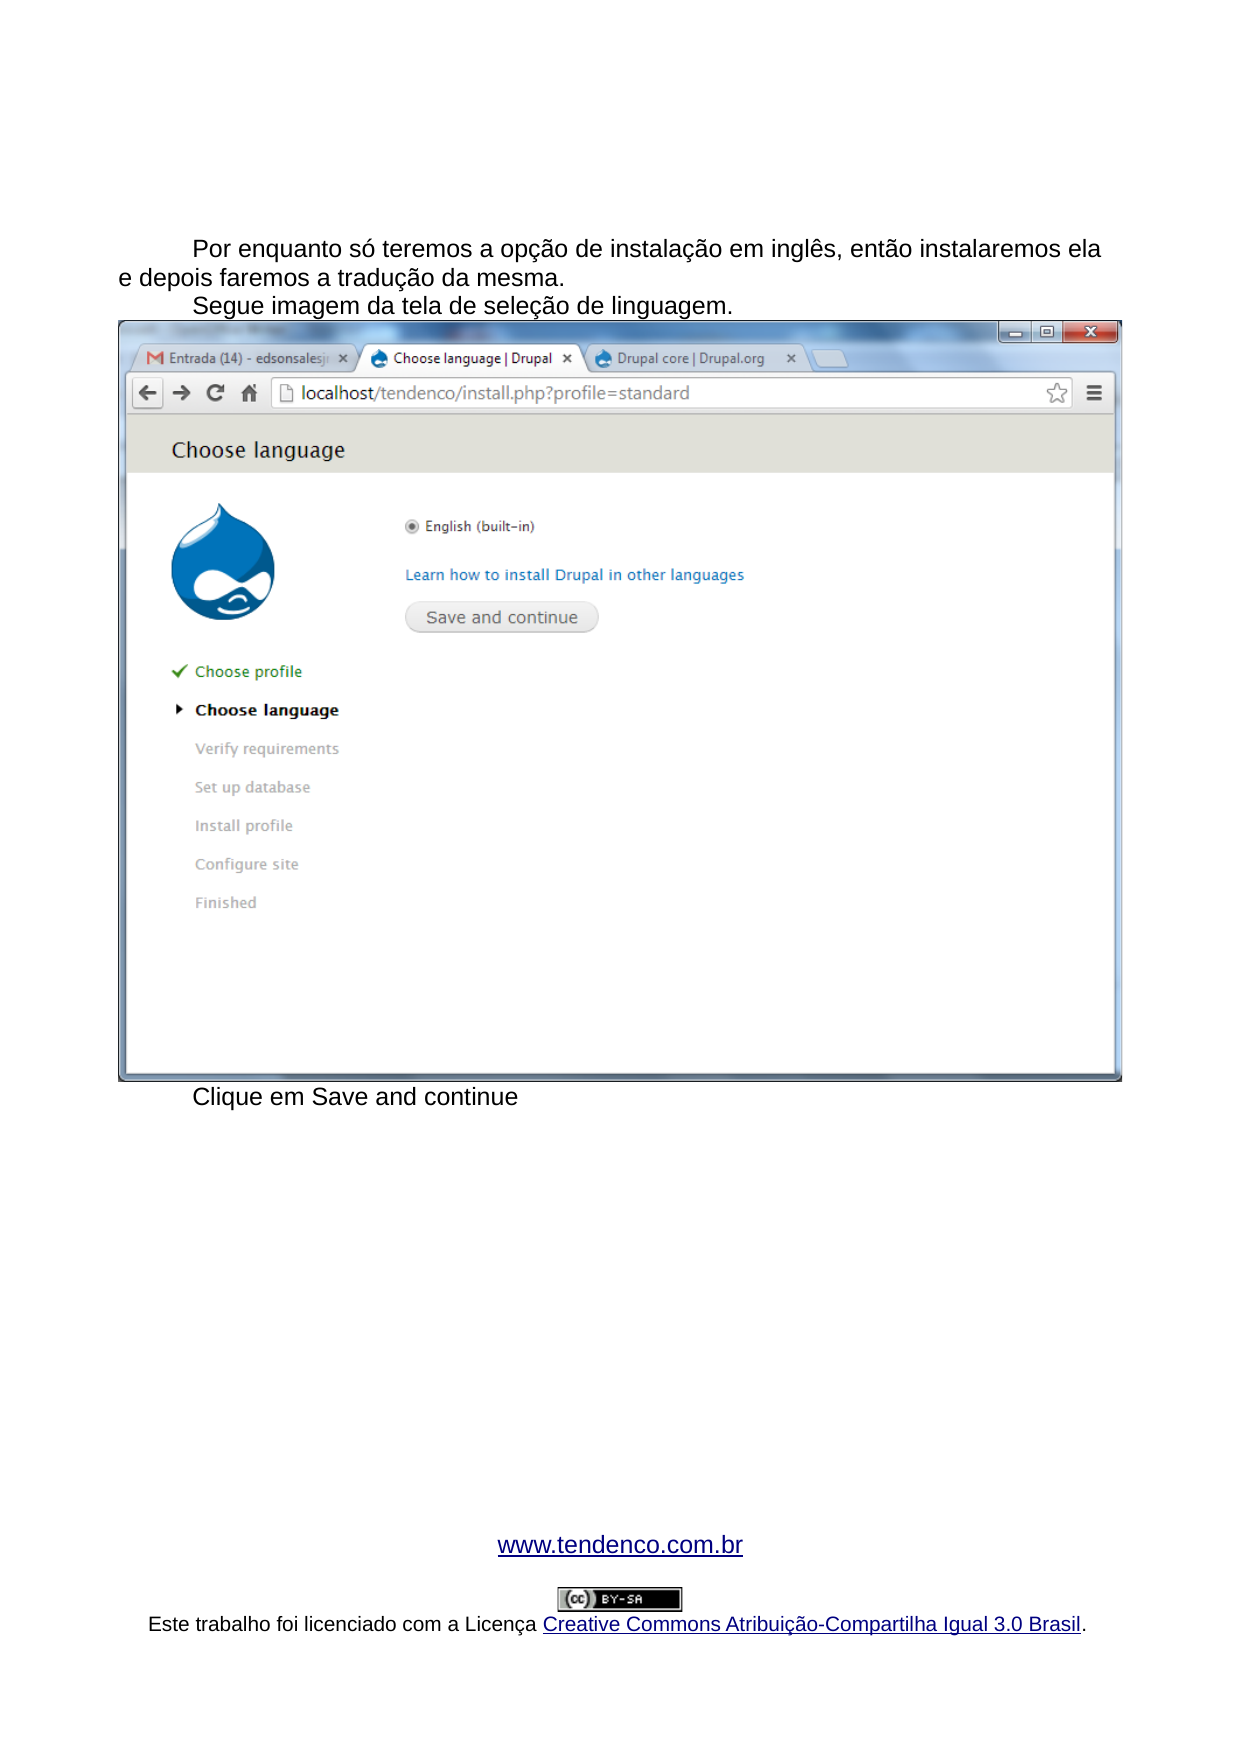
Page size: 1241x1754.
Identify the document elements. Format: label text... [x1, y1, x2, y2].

picture [557, 1587, 683, 1612]
text Por enquanto só teremos a opção de instalação em inglês, então instalaremos ela e depois faremos a tradução da mesma. [118, 234, 1122, 291]
picture [118, 320, 1123, 1082]
text Clique em Save and continue [118, 1082, 1122, 1110]
text Segue imagem da tela de seleção de linguagem. [118, 291, 1122, 320]
